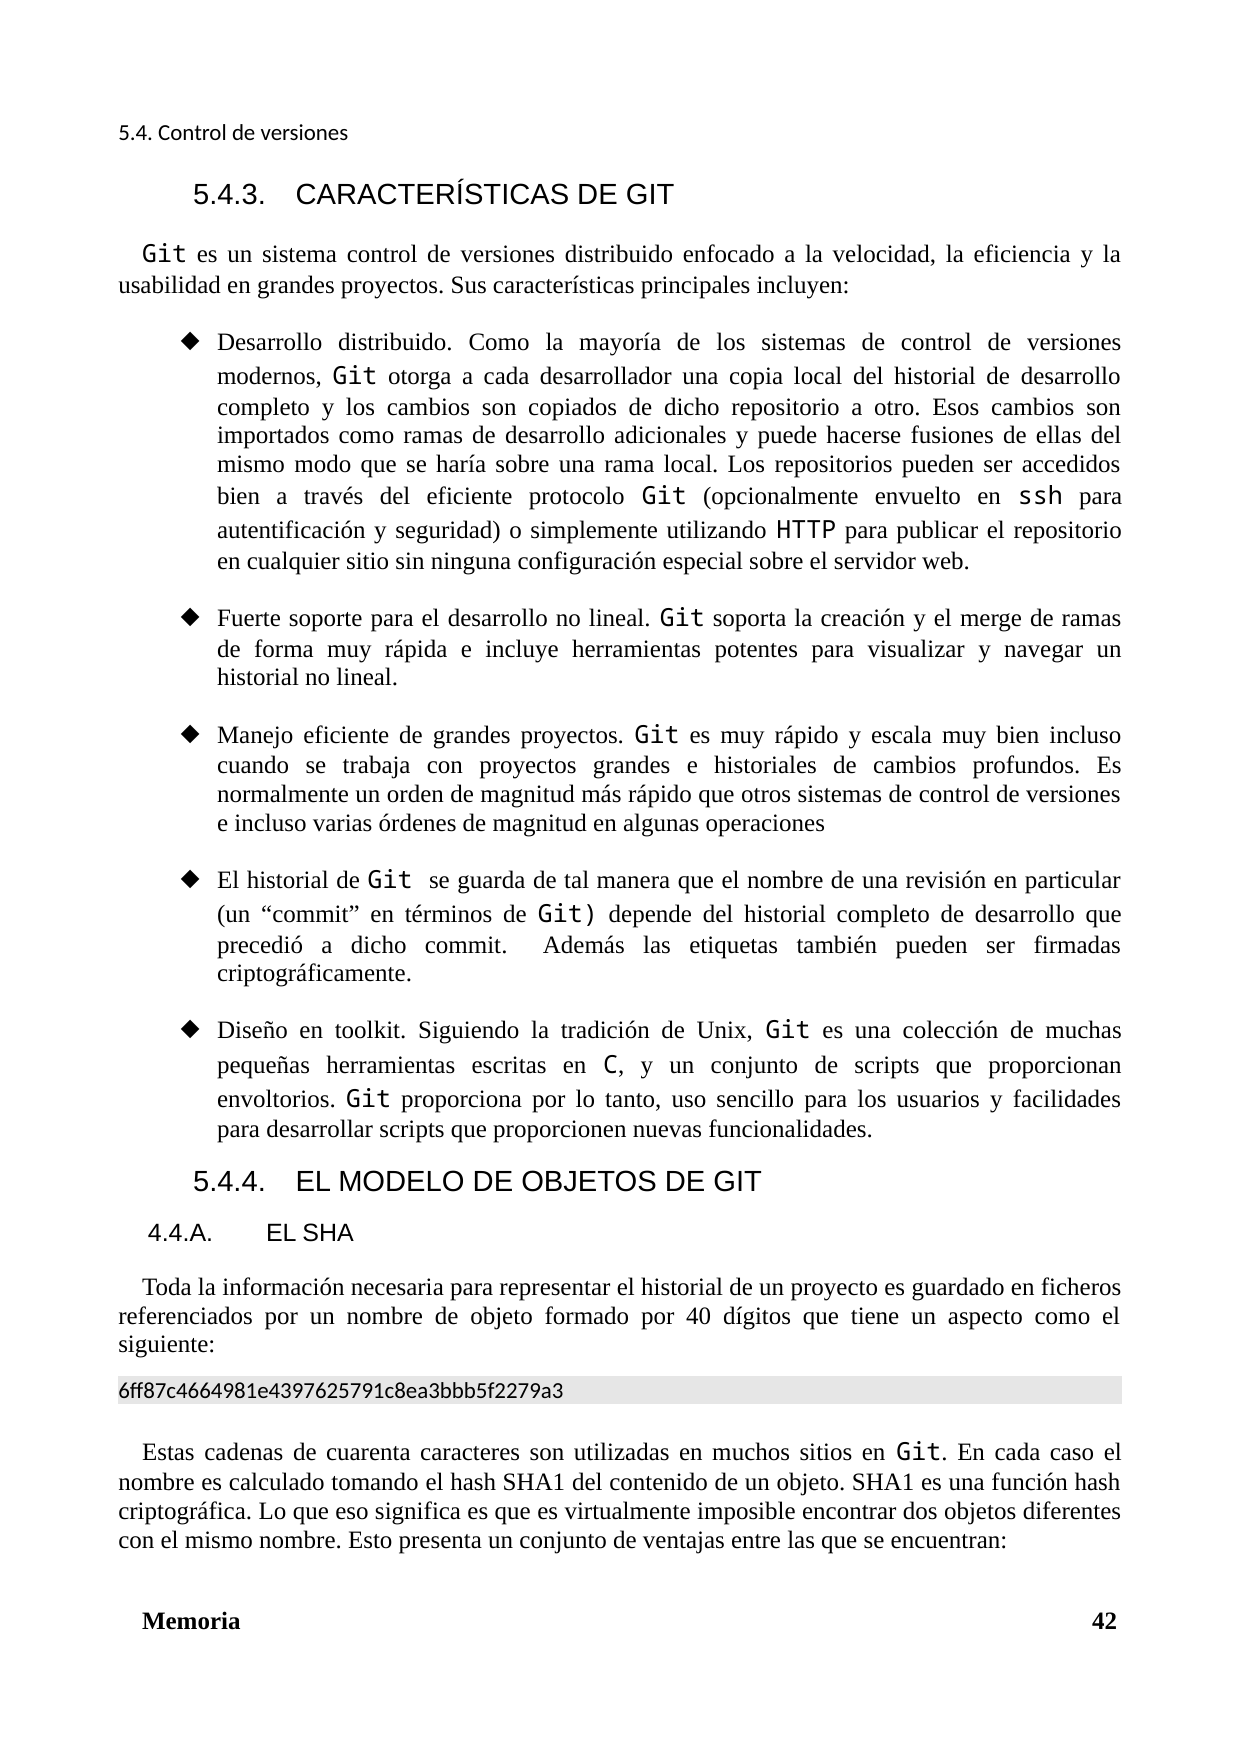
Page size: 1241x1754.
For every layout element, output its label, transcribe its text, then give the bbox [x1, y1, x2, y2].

subtitle Características de Git [266, 177, 1122, 211]
list Desarrollo distribuido. Como la mayoría de los sistemas de control de versiones modernos, Git otorga a cada desarrollador una copia local del historial de desarrollo completo y los cambios son copiados de dicho repositorio a otro. Esos cambios son importados como ramas de desarrollo adicionales y puede hacerse fusiones de ellas del mismo modo que se haría sobre una rama local. Los repositorios pueden ser accedidos bien a través del eficiente protocolo Git (opcionalmente envuelto en ssh para autentificación y seguridad) o simplemente utilizando HTTP para publicar el repositorio en cualquier sitio sin ninguna configuración especial sobre el servidor web. [179, 323, 1122, 575]
list El historial de Git se guarda de tal manera que el nombre de una revisión en particular (un “commit” en términos de Git) depende del historial completo de desarrollo que precedió a dicho commit. Además las etiquetas también pueden ser firmadas criptográficamente. [179, 862, 1122, 987]
text 6ff87c4664981e4397625791c8ea3bbb5f2279a3 [118, 1376, 1122, 1404]
list Manejo eficiente de grandes proyectos. Git es muy rápido y escala muy bien incluso cuando se trabaja con proyectos grandes e historiales de cambios profundos. Es normalmente un orden de magnitud más rápido que otros sistemas de control de versiones e incluso varias órdenes de magnitud en algunas operaciones [179, 716, 1122, 837]
text Toda la información necesaria para representar el historial de un proyecto es guardado en ficheros referenciados por un nombre de objeto formado por 40 dígitos que tiene un aspecto como el siguiente: [118, 1272, 1122, 1358]
subtitle El SHA [148, 1218, 1122, 1247]
list Diseño en toolkit. Siguiendo la tradición de Unix, Git es una colección de muchas pequeñas herramientas escritas en C, y un conjunto de scripts que proporcionan envoltorios. Git proporciona por lo tanto, uso sencillo para los usuarios y facilidades para desarrollar scripts que proporcionen nuevas funcionalidades. [179, 1012, 1122, 1143]
text Git es un sistema control de versiones distribuido enfocado a la velocidad, la eficiencia y la usabilidad en grandes proyectos. Sus características principales incluyen: [118, 236, 1122, 298]
text Estas cadenas de cuarenta caracteres son utilizadas en muchos sitios en Git. En cada caso el nombre es calculado tomando el hash SHA1 del contenido de un objeto. SHA1 es una función hash criptográfica. Lo que eso significa es que es virtualmente imposible encontrar dos objetos diferentes con el mismo nombre. Esto presenta un conjunto de ventajas entre las que se encuentran: [118, 1433, 1122, 1553]
subtitle El modelo de objetos de Git [266, 1164, 1122, 1197]
list Fuerte soporte para el desarrollo no lineal. Git soporta la creación y el merge de ramas de forma muy rápida e incluye herramientas potentes para visualizar y navegar un historial no lineal. [179, 600, 1122, 691]
